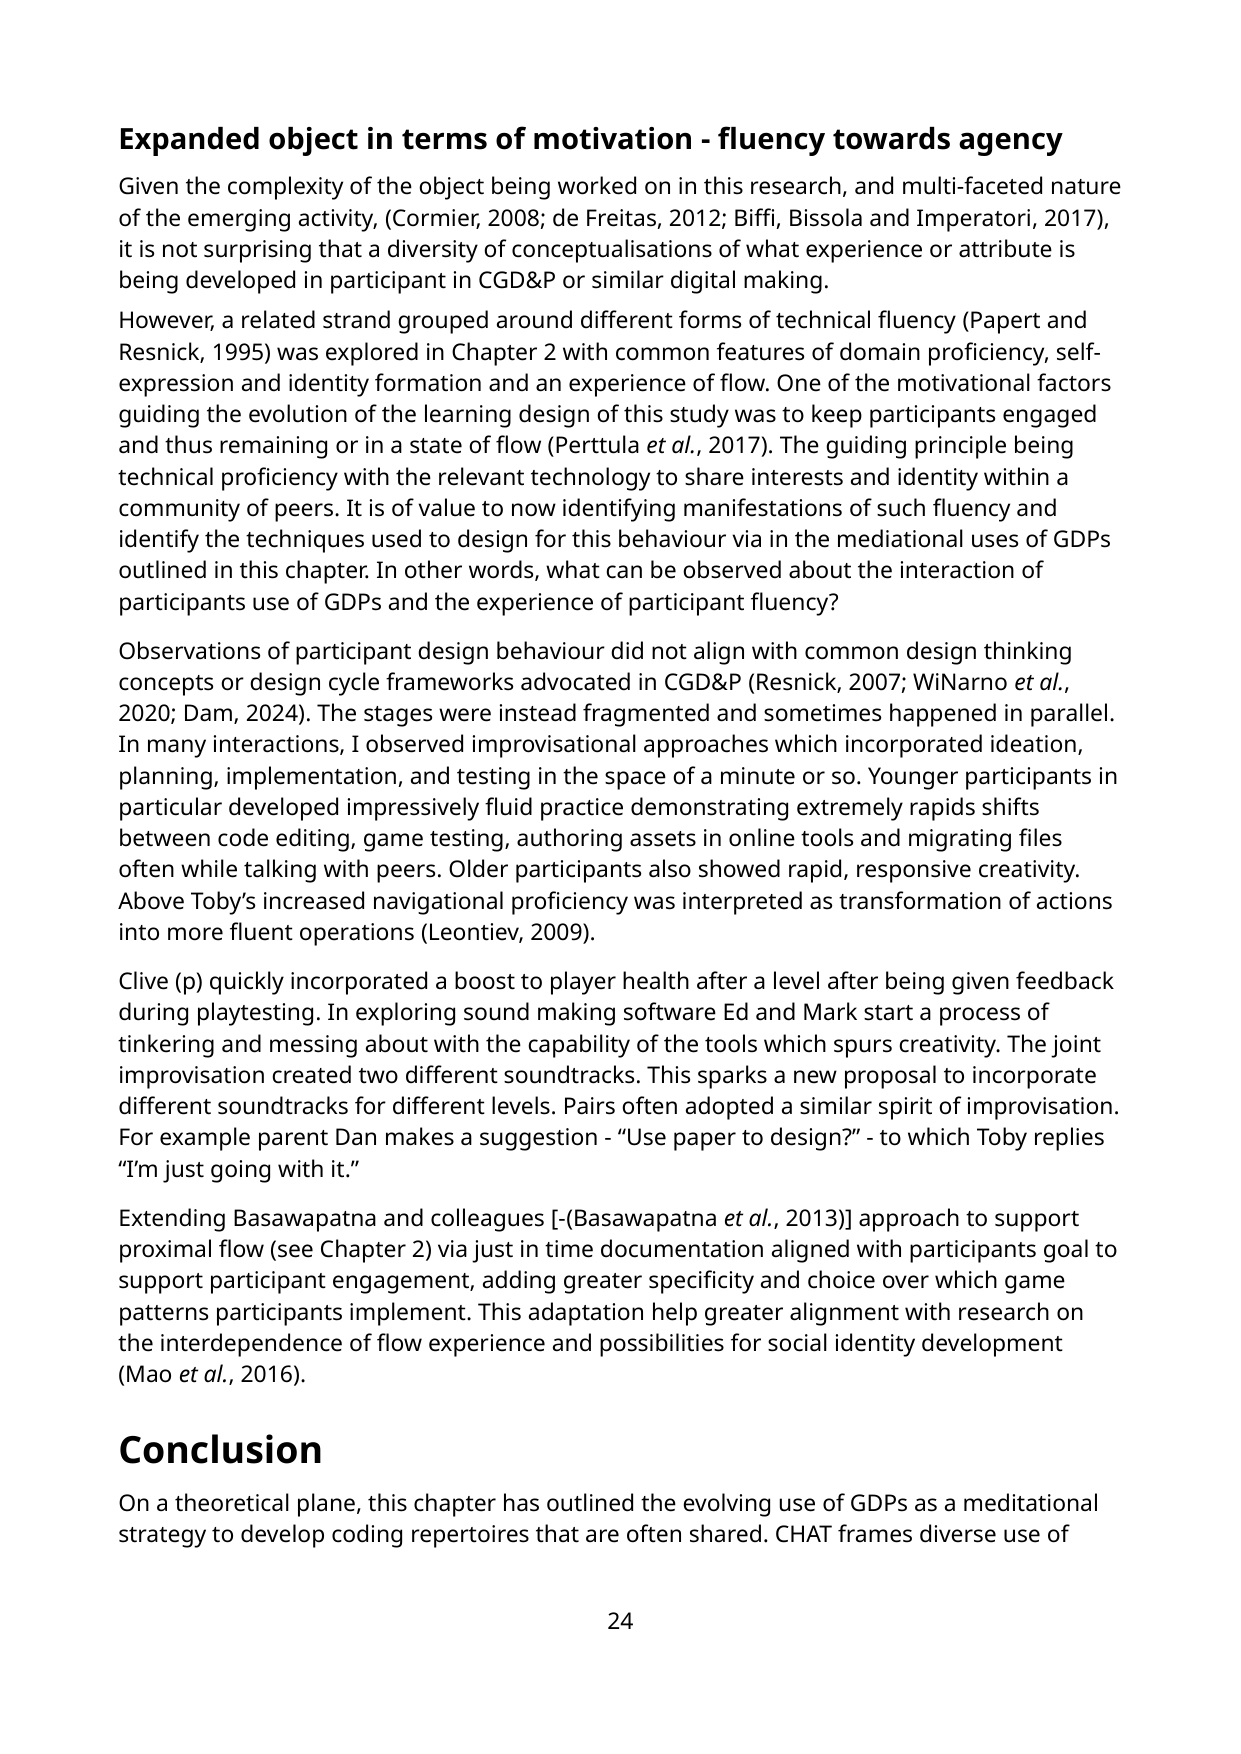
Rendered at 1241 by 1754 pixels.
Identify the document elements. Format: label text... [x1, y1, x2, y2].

subtitle Conclusion [118, 1423, 1122, 1474]
text Clive (p) quickly incorporated a boost to player health after a level after being given feedback during playtesting. In exploring sound making software Ed and Mark start a process of tinkering and messing about with the capability of the tools which spurs creativity. The joint improvisation created two different soundtracks. This sparks a new proposal to incorporate different soundtracks for different levels. Pairs often adopted a similar spirit of improvisation. For example parent Dan makes a suggestion - “Use paper to design?” - to which Toby replies “I’m just going with it.” [118, 965, 1122, 1184]
text Extending Basawapatna and colleagues [-(Basawapatna et al., 2013)] approach to support proximal flow (see Chapter 2) via just in time documentation aligned with participants goal to support participant engagement, adding greater specificity and choice over which game patterns participants implement. This adaptation help greater alignment with research on the interdependence of flow experience and possibilities for social identity development (Mao et al., 2016). [118, 1202, 1122, 1389]
text Given the complexity of the object being worked on in this research, and multi-faceted nature of the emerging activity, (Cormier, 2008; de Freitas, 2012; Biffi, Bissola and Imperatori, 2017), it is not surprising that a diversity of conceptualisations of what experience or attribute is being developed in participant in CGD&P or similar digital making. [118, 170, 1122, 295]
subtitle Expanded object in terms of motivation - fluency towards agency [118, 118, 1122, 158]
text On a theoretical plane, this chapter has outlined the evolving use of GDPs as a meditational strategy to develop coding repertoires that are often shared. CHAT frames diverse use of [118, 1487, 1122, 1549]
text Observations of participant design behaviour did not align with common design thinking concepts or design cycle frameworks advocated in CGD&P (Resnick, 2007; Wi̇Narno et al., 2020; Dam, 2024). The stages were instead fragmented and sometimes happened in parallel. In many interactions, I observed improvisational approaches which incorporated ideation, planning, implementation, and testing in the space of a minute or so. Younger participants in particular developed impressively fluid practice demonstrating extremely rapids shifts between code editing, game testing, authoring assets in online tools and migrating files often while talking with peers. Older participants also showed rapid, responsive creativity. Above Toby’s increased navigational proficiency was interpreted as transformation of actions into more fluent operations (Leontiev, 2009). [118, 635, 1122, 947]
text However, a related strand grouped around different forms of technical fluency (Papert and Resnick, 1995) was explored in Chapter 2 with common features of domain proficiency, self-expression and identity formation and an experience of flow. One of the motivational factors guiding the evolution of the learning design of this study was to keep participants engaged and thus remaining or in a state of flow (Perttula et al., 2017). The guiding principle being technical proficiency with the relevant technology to share interests and identity within a community of peers. It is of value to now identifying manifestations of such fluency and identify the techniques used to design for this behaviour via in the mediational uses of GDPs outlined in this chapter. In other words, what can be observed about the interaction of participants use of GDPs and the experience of participant fluency? [118, 304, 1122, 617]
